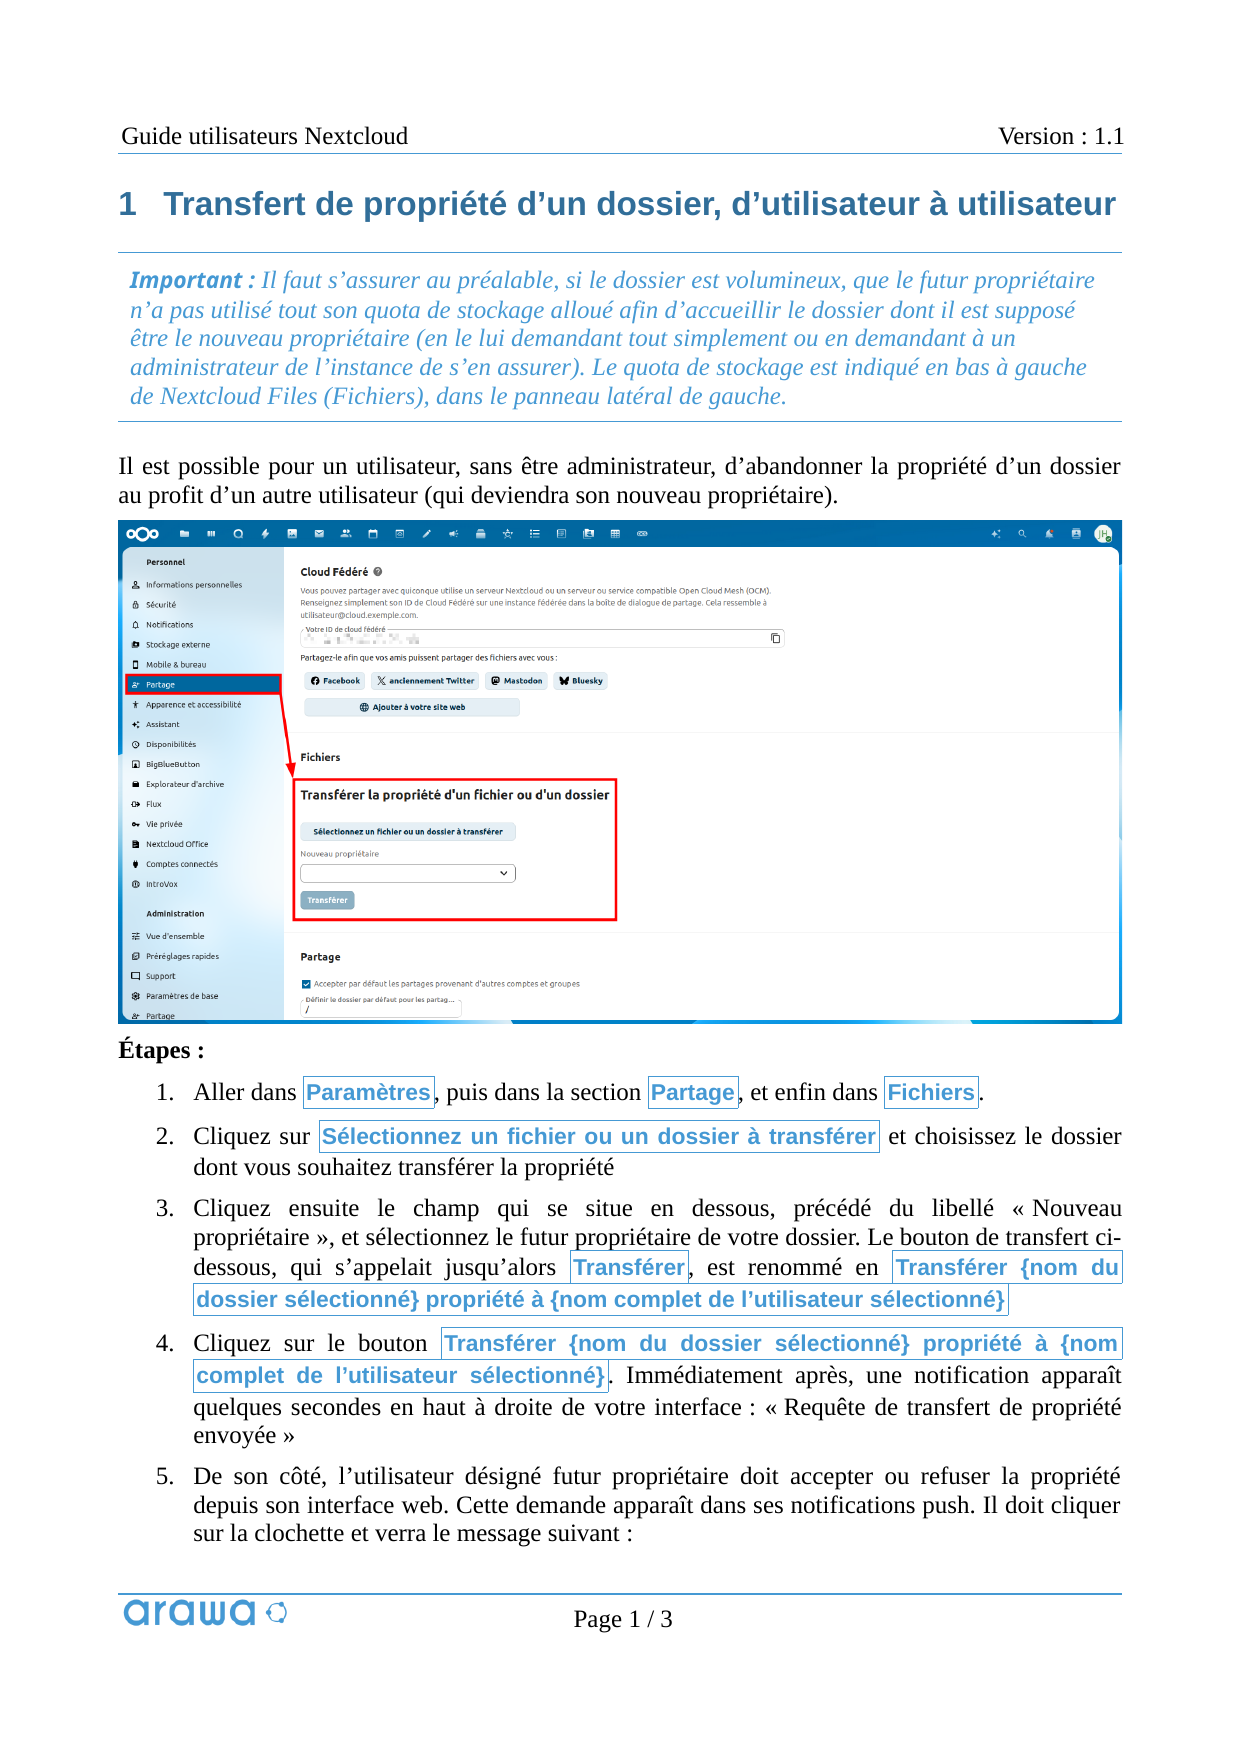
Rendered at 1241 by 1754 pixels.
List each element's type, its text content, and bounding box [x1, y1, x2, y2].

text Important : Il faut s’assurer au préalable, si le dossier est volumineux, que le futur propriétaire n’a pas utilisé tout son quota de stockage alloué afin d’accueillir le dossier dont il est supposé être le nouveau propriétaire (en le lui demandant tout simplement ou en demandant à un administrateur de l’instance de s’en assurer). Le quota de stockage est indiqué en bas à gauche de Nextcloud Files (Fichiers), dans le panneau latéral de gauche. [118, 253, 1122, 421]
list Cliquez sur Sélectionnez un fichier ou un dossier à transférer et choisissez le dossier dont vous souhaitez transférer la propriété [156, 1120, 1122, 1181]
picture [121, 1597, 290, 1628]
list Aller dans Paramètres, puis dans la section Partage, et enfin dans Fichiers. [156, 1076, 303, 1108]
list Aller dans Paramètres, puis dans la section Partage, et enfin dans Fichiers. [885, 1077, 978, 1108]
list Aller dans Paramètres, puis dans la section Partage, et enfin dans Fichiers. [649, 1077, 738, 1108]
list Cliquez ensuite le champ qui se situe en dessous, précédé du libellé « Nouveau propriétaire », et sélectionnez le futur propriétaire de votre dossier. Le bouton de transfert ci-dessous, qui s’appelait jusqu’alors Transférer, est renommé en Transférer {nom du dossier sélectionné} propriété à {nom complet de l’utilisateur sélectionné} [156, 1193, 1122, 1315]
text Il est possible pour un utilisateur, sans être administrateur, d’abandonner la propriété d’un dossier au profit d’un autre utilisateur (qui deviendra son nouveau propriétaire). [118, 451, 1122, 509]
list Aller dans Paramètres, puis dans la section Partage, et enfin dans Fichiers. [304, 1077, 434, 1108]
list De son côté, l’utilisateur désigné futur propriétaire doit accepter ou refuser la propriété depuis son interface web. Cette demande apparaît dans ses notifications push. Il doit cliquer sur la clochette et verra le message suivant : [156, 1461, 1122, 1547]
picture [118, 520, 1123, 1024]
list Cliquez sur le bouton Transférer {nom du dossier sélectionné} propriété à {nom complet de l’utilisateur sélectionné}. Immédiatement après, une notification apparaît quelques secondes en haut à droite de votre interface : « Requête de transfert de propriété envoyée » [156, 1327, 1122, 1449]
text Étapes : [118, 1035, 1122, 1064]
list Aller dans Paramètres, puis dans la section Partage, et enfin dans Fichiers. [739, 1076, 884, 1108]
list Aller dans Paramètres, puis dans la section Partage, et enfin dans Fichiers. [435, 1076, 648, 1108]
subtitle Transfert de propriété d’un dossier, d’utilisateur à utilisateur [118, 184, 1122, 222]
list Aller dans Paramètres, puis dans la section Partage, et enfin dans Fichiers. [979, 1076, 1122, 1108]
